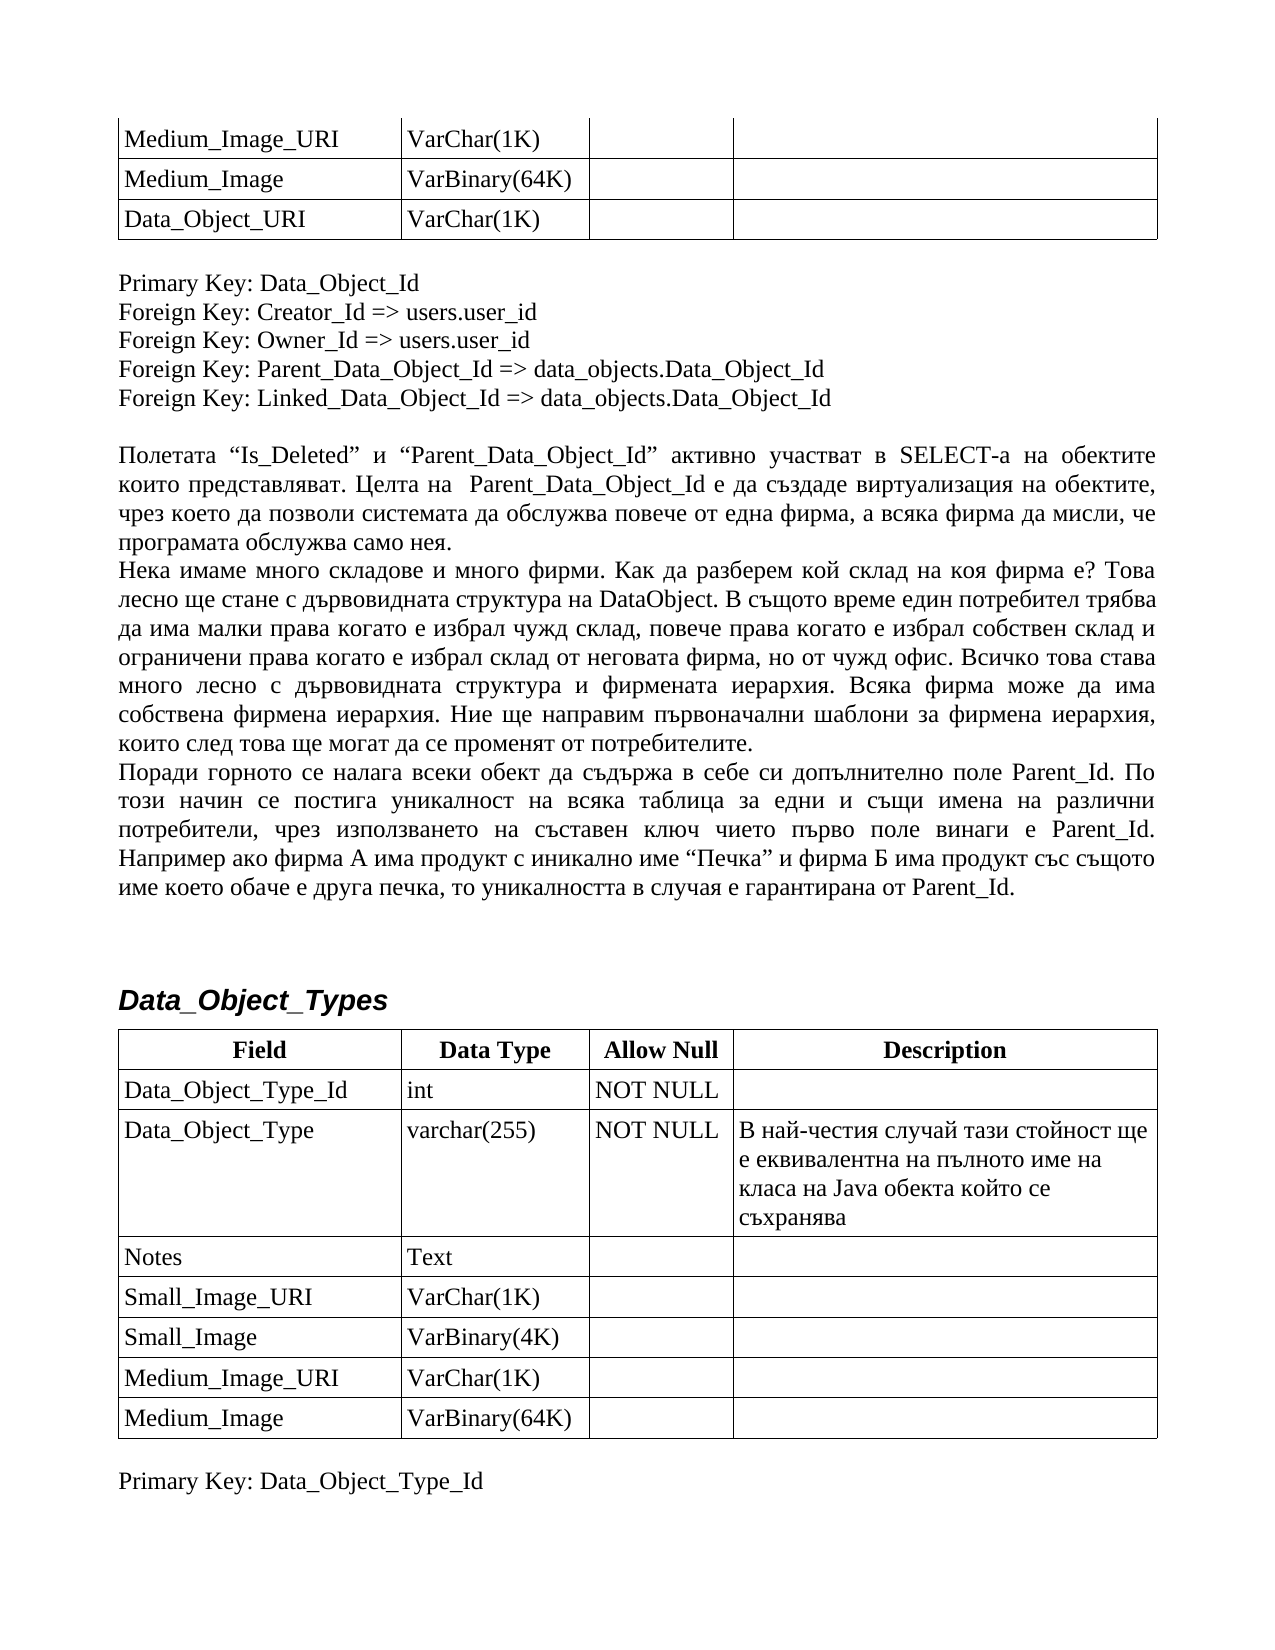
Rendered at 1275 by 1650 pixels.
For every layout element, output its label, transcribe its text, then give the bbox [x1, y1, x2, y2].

table_cell int [402, 1070, 589, 1109]
table_cell Small_Image [119, 1318, 401, 1357]
table_cell [590, 1398, 733, 1438]
table_cell Data_Object_URI [119, 200, 401, 239]
table_cell NOT NULL [590, 1070, 733, 1109]
text Foreign Key: Parent_Data_Object_Id => data_objects.Data_Object_Id [118, 354, 1157, 383]
table_cell [590, 118, 733, 158]
table_cell VarChar(1K) [402, 1358, 589, 1397]
text Primary Key: Data_Object_Id [118, 268, 1157, 297]
text Foreign Key: Linked_Data_Object_Id => data_objects.Data_Object_Id [118, 383, 1157, 440]
table_cell Small_Image_URI [119, 1277, 401, 1317]
table_header Allow Null [590, 1030, 733, 1069]
table_cell Medium_Image_URI [119, 1358, 401, 1397]
table_cell [590, 1237, 733, 1276]
table_cell VarBinary(4K) [402, 1318, 589, 1357]
table_cell [590, 159, 733, 199]
table_cell [734, 1398, 1157, 1438]
table_cell [590, 1277, 733, 1317]
text Foreign Key: Owner_Id => users.user_id [118, 325, 1157, 354]
table_cell [734, 1277, 1157, 1317]
table_cell VarChar(1K) [402, 200, 589, 239]
table_cell [734, 118, 1157, 158]
table_cell [734, 1237, 1157, 1276]
table_cell Data_Object_Type [119, 1110, 401, 1236]
table_cell [590, 1318, 733, 1357]
text Foreign Key: Creator_Id => users.user_id [118, 297, 1157, 325]
text Полетата “Is_Deleted” и “Parent_Data_Object_Id” активно участват в SELECT-а на обектите които представляват. Целта на Parent_Data_Object_Id е да създаде виртуализация на обектите, чрез което да позволи системата да обслужва повече от една фирма, а всяка фирма да мисли, че програмата обслужва само нея. [118, 440, 1157, 555]
table_cell VarChar(1K) [402, 118, 589, 158]
table_cell Medium_Image [119, 1398, 401, 1438]
table_cell VarBinary(64K) [402, 1398, 589, 1438]
text Поради горното се налага всеки обект да съдържа в себе си допълнително поле Parent_Id. По този начин се постига уникалност на всяка таблица за едни и същи имена на различни потребители, чрез използването на съставен ключ чието първо поле винаги е Parent_Id. Например ако фирма А има продукт с иникално име “Печка” и фирма Б има продукт със същото име което обаче е друга печка, то уникалността в случая е гарантирана от Parent_Id. [118, 757, 1157, 900]
table_cell [590, 1358, 733, 1397]
table_header Description [734, 1030, 1157, 1069]
table_cell Medium_Image_URI [119, 118, 401, 158]
table_cell [590, 200, 733, 239]
table_cell [734, 1070, 1157, 1109]
table_cell Medium_Image [119, 159, 401, 199]
table_cell VarBinary(64K) [402, 159, 589, 199]
table_cell В най-честия случай тази стойност ще е еквивалентна на пълното име на класа на Java обекта който се съхранява [734, 1110, 1157, 1236]
table_header Field [119, 1030, 401, 1069]
text Нека имаме много складове и много фирми. Как да разберем кой склад на коя фирма е? Това лесно ще стане с дървовидната структура на DataObject. В същото време един потребител трябва да има малки права когато е избрал чужд склад, повече права когато е избрал собствен склад и ограничени права когато е избрал склад от неговата фирма, но от чужд офис. Всичко това става много лесно с дървовидната структура и фирмената иерархия. Всяка фирма може да има собствена фирмена иерархия. Ние ще направим първоначални шаблони за фирмена иерархия, които след това ще могат да се променят от потребителите. [118, 555, 1157, 757]
table_cell NOT NULL [590, 1110, 733, 1236]
table_cell VarChar(1K) [402, 1277, 589, 1317]
table_header Data Type [402, 1030, 589, 1069]
subtitle Data_Object_Types [118, 983, 1157, 1016]
text Primary Key: Data_Object_Type_Id [118, 1466, 1157, 1495]
table_cell [734, 1358, 1157, 1397]
table_cell Text [402, 1237, 589, 1276]
table_cell varchar(255) [402, 1110, 589, 1236]
table_cell [734, 1318, 1157, 1357]
table_cell Data_Object_Type_Id [119, 1070, 401, 1109]
table_cell [734, 159, 1157, 199]
table_cell [734, 200, 1157, 239]
table_cell Notes [119, 1237, 401, 1276]
